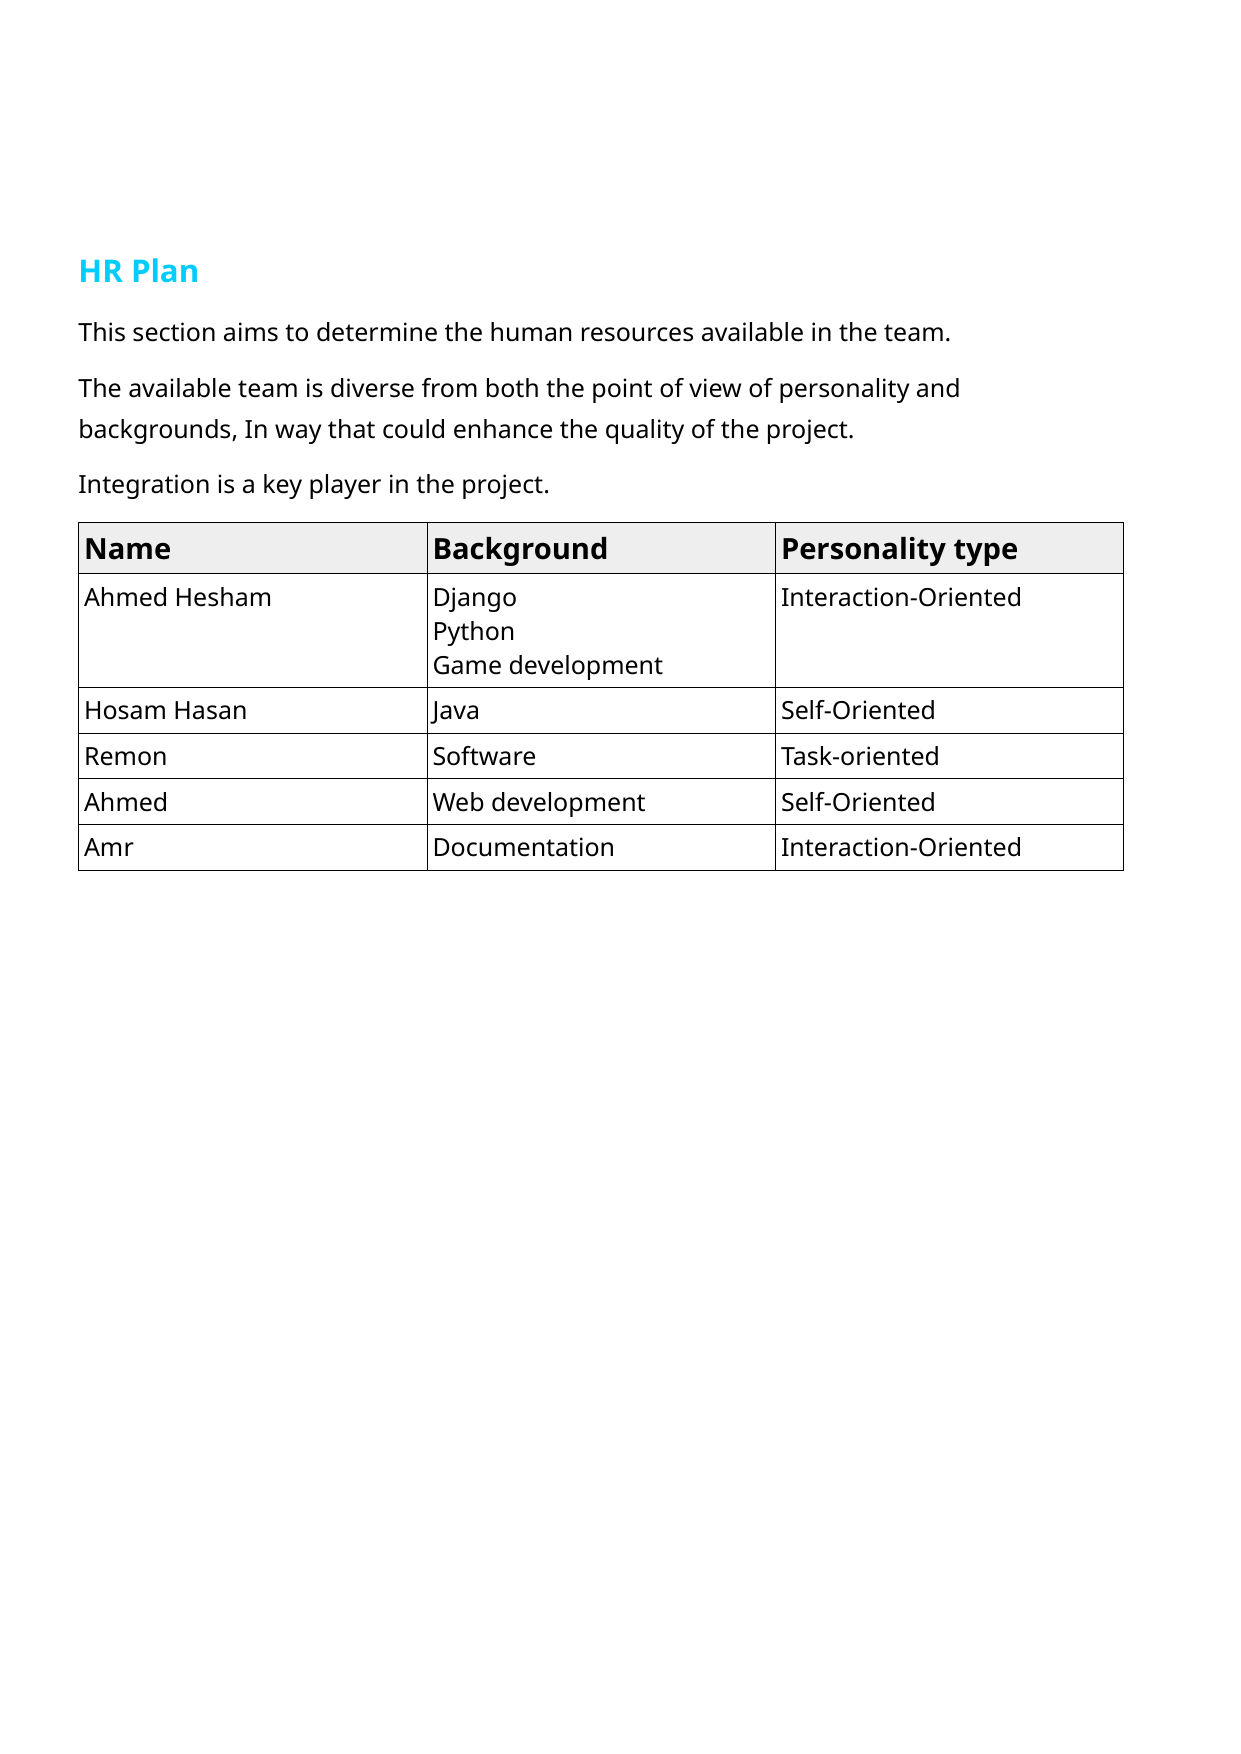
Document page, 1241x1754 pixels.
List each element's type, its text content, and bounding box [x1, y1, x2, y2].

text HR Plan [78, 249, 1123, 292]
table_cell Software [428, 734, 775, 778]
table_cell Java [428, 688, 775, 733]
table_cell Django Python Game development [428, 574, 775, 687]
table_cell Ahmed Hesham [79, 574, 427, 687]
table_cell Interaction-Oriented [776, 574, 1123, 687]
table_cell Task-oriented [776, 734, 1123, 778]
text This section aims to determine the human resources available in the team. [78, 315, 1123, 349]
table_cell Remon [79, 734, 427, 778]
text Integration is a key player in the project. [78, 467, 1123, 501]
table_cell Ahmed [79, 779, 427, 824]
table_cell Hosam Hasan [79, 688, 427, 733]
table_header Personality type [776, 523, 1123, 573]
table_header Background [428, 523, 775, 573]
table_cell Web development [428, 779, 775, 824]
table_cell Documentation [428, 825, 775, 869]
table_cell Self-Oriented [776, 688, 1123, 733]
text The available team is diverse from both the point of view of personality and backgrounds, In way that could enhance the quality of the project. [78, 370, 1123, 445]
table_cell Interaction-Oriented [776, 825, 1123, 869]
table_cell Self-Oriented [776, 779, 1123, 824]
table_header Name [79, 523, 427, 573]
table_cell Amr [79, 825, 427, 869]
